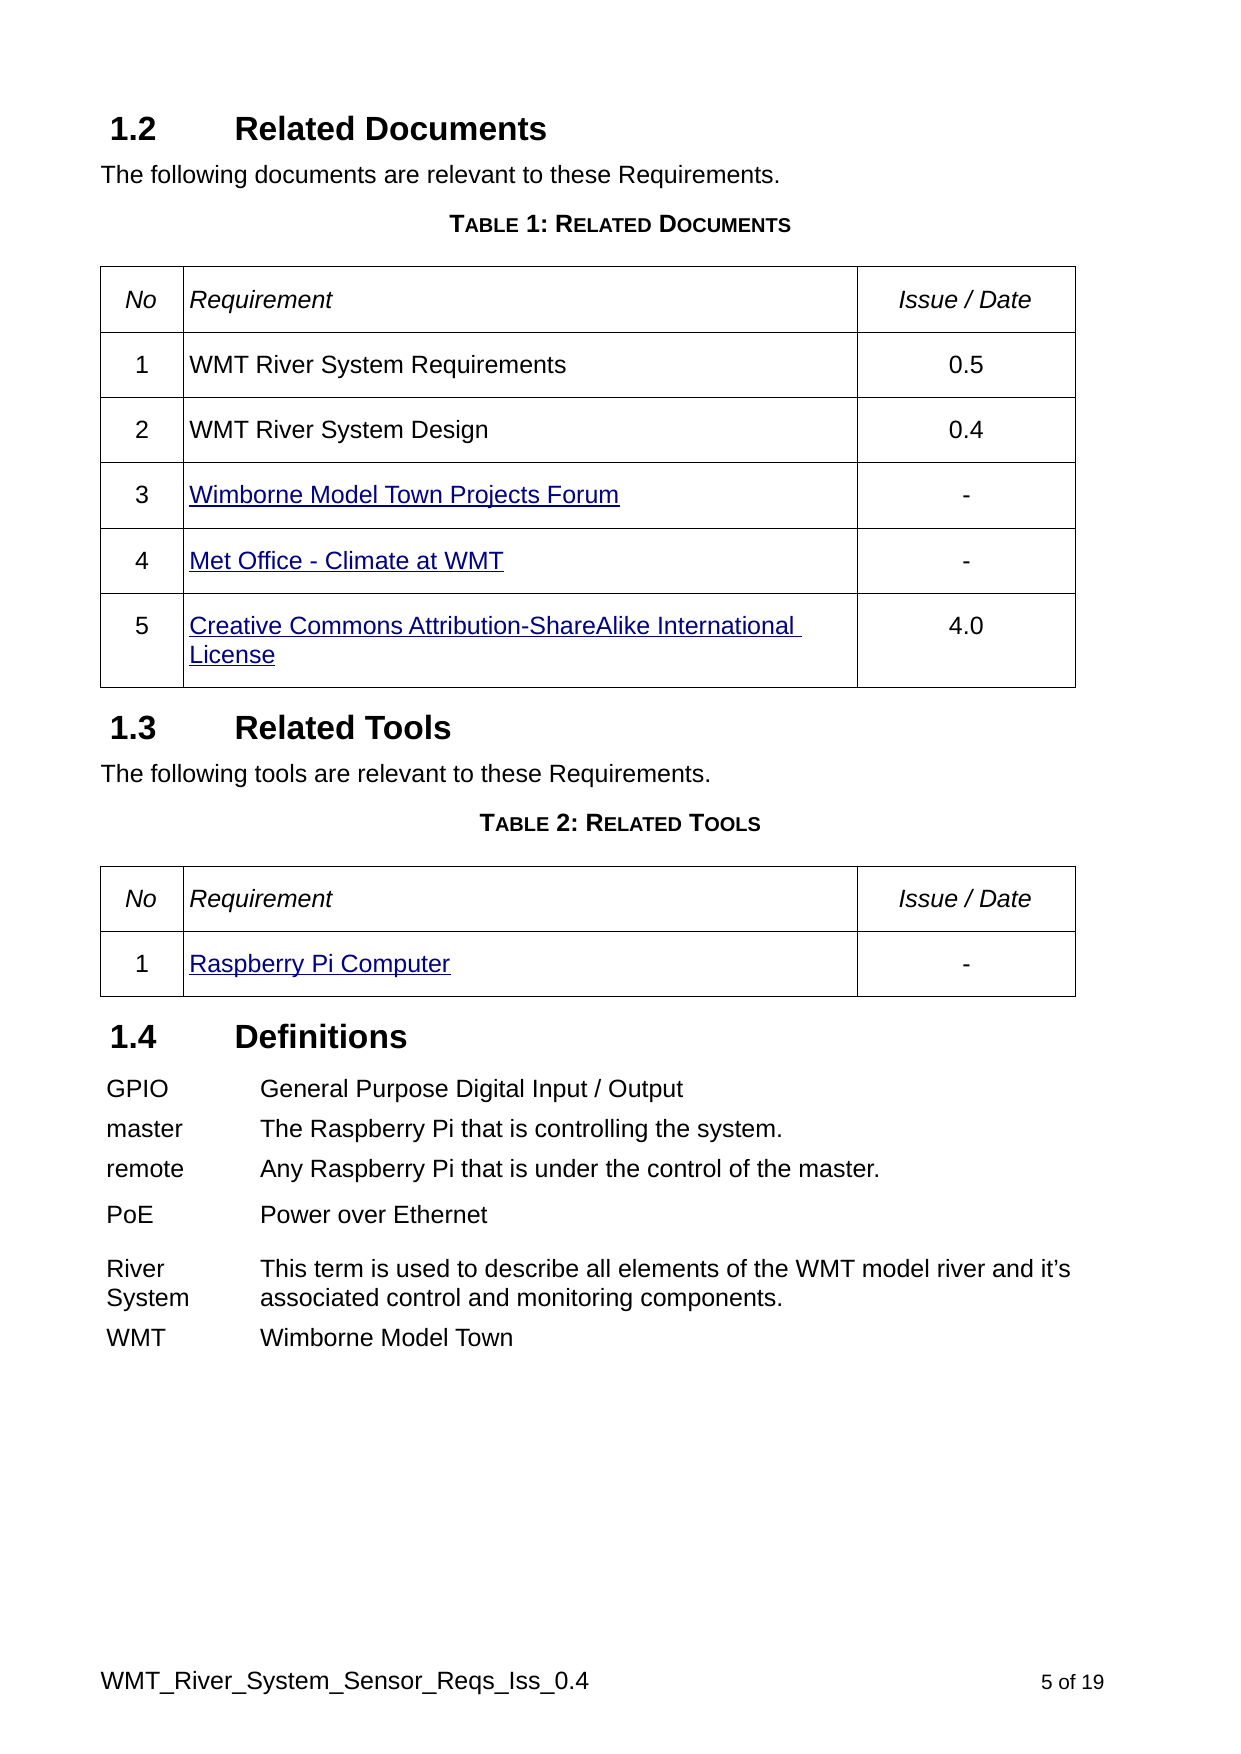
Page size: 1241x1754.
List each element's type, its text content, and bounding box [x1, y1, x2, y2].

table_cell This term is used to describe all elements of the WMT model river and it’s associated control and monitoring components. [254, 1249, 1140, 1318]
table_cell 4.0 [858, 594, 1075, 687]
table_header Issue / Date [858, 867, 1075, 931]
table_cell Any Raspberry Pi that is under the control of the master. [254, 1149, 1140, 1194]
table_cell remote [100, 1149, 254, 1194]
table_cell 1 [101, 333, 183, 397]
table_cell 1 [101, 932, 183, 996]
table_cell Creative Commons Attribution-ShareAlike International License [184, 594, 857, 687]
table_cell 4 [101, 529, 183, 593]
table_cell - [858, 529, 1075, 593]
table_cell 5 [101, 594, 183, 687]
table_cell 0.4 [858, 398, 1075, 462]
table_cell 2 [101, 398, 183, 462]
table_cell WMT River System Requirements [184, 333, 857, 397]
table_header Issue / Date [858, 267, 1075, 332]
table_cell WMT [100, 1318, 254, 1363]
table_cell The Raspberry Pi that is controlling the system. [254, 1109, 1140, 1149]
table_cell master [100, 1109, 254, 1149]
table_cell Raspberry Pi Computer [184, 932, 857, 996]
text The following tools are relevant to these Requirements. [100, 759, 1140, 788]
table_cell - [858, 463, 1075, 527]
table_cell Power over Ethernet [254, 1194, 1140, 1249]
table_header No [101, 267, 183, 332]
subtitle Related Tools [100, 708, 1140, 746]
table_cell PoE [100, 1194, 254, 1249]
subtitle Table 2: Related Tools [100, 808, 1140, 837]
table_cell 3 [101, 463, 183, 527]
table_cell - [858, 932, 1075, 996]
subtitle Related Documents [100, 108, 1140, 147]
subtitle Definitions [100, 1017, 1140, 1056]
table_header Requirement [184, 267, 857, 332]
table_cell Wimborne Model Town Projects Forum [184, 463, 857, 527]
table_cell WMT River System Design [184, 398, 857, 462]
text The following documents are relevant to these Requirements. [100, 160, 1140, 188]
table_cell 0.5 [858, 333, 1075, 397]
table_header General Purpose Digital Input / Output [254, 1068, 1140, 1108]
table_header No [101, 867, 183, 931]
table_cell River System [100, 1249, 254, 1318]
table_cell Wimborne Model Town [254, 1318, 1140, 1363]
table_cell Met Office - Climate at WMT [184, 529, 857, 593]
subtitle Table 1: Related Documents [100, 209, 1140, 237]
table_header Requirement [184, 867, 857, 931]
table_header GPIO [100, 1068, 254, 1108]
